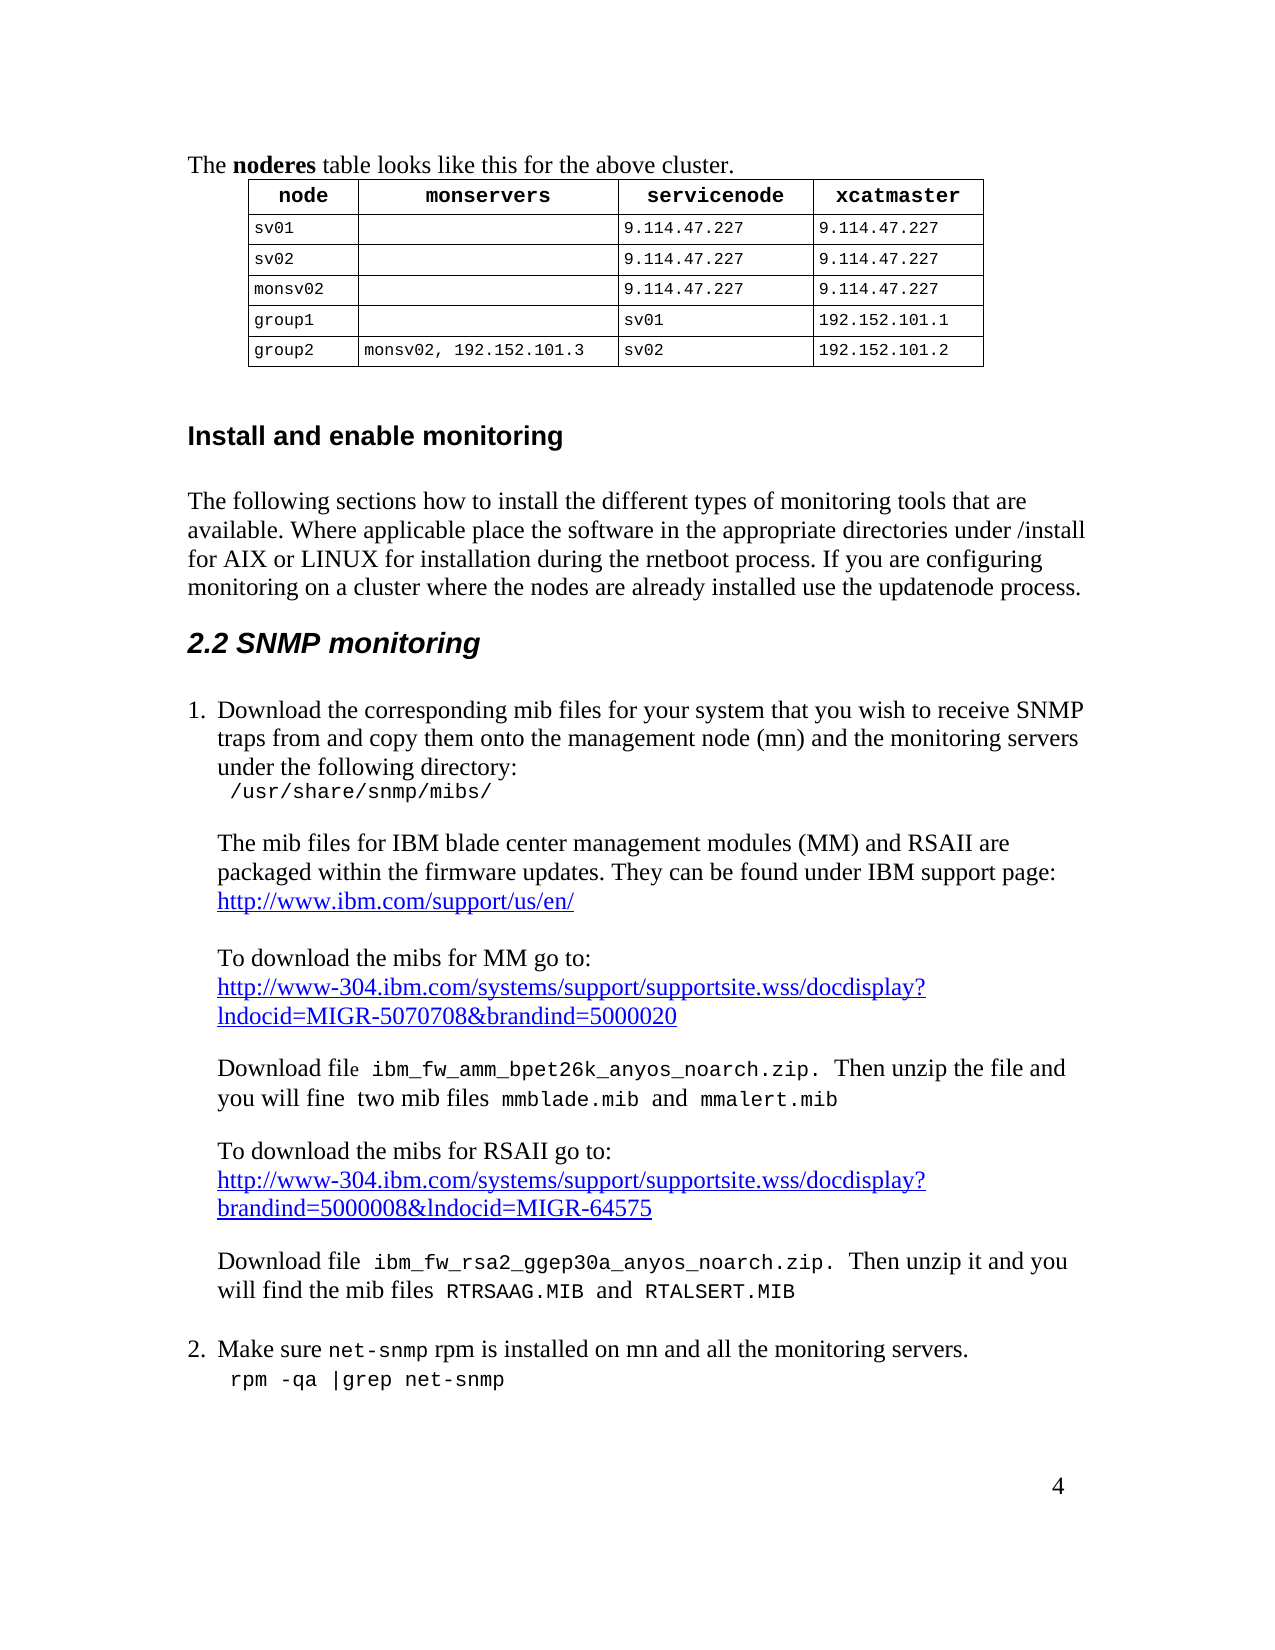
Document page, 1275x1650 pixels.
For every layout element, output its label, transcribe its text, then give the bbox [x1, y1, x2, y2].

table_cell sv02 [249, 245, 358, 275]
table_cell group2 [249, 337, 358, 366]
table_cell 9.114.47.227 [814, 215, 983, 244]
table_cell sv01 [619, 306, 813, 336]
table_cell group1 [249, 306, 358, 336]
subtitle Install and enable monitoring [187, 420, 1087, 451]
table_cell [359, 276, 618, 305]
table_header xcatmaster [814, 180, 983, 214]
text The following sections how to install the different types of monitoring tools that are available. Where applicable place the software in the appropriate directories under /install for AIX or LINUX for installation during the rnetboot process. If you are configuring monitoring on a cluster where the nodes are already installed use the updatenode process. [187, 486, 1087, 601]
table_cell 192.152.101.1 [814, 306, 983, 336]
table_cell 192.152.101.2 [814, 337, 983, 366]
table_cell 9.114.47.227 [619, 245, 813, 275]
table_cell sv01 [249, 215, 358, 244]
list Download the corresponding mib files for your system that you wish to receive SNMP traps from and copy them onto the management node (mn) and the monitoring servers under the following directory: /usr/share/snmp/mibs/ The mib files for IBM blade center management modules (MM) and RSAII are packaged within the firmware updates. They can be found under IBM support page: http://www.ibm.com/support/us/en/ To download the mibs for MM go to: http://www-304.ibm.com/systems/support/supportsite.wss/docdisplay?lndocid=MIGR-5070708&brandind=5000020 Download file ibm_fw_amm_bpet26k_anyos_noarch.zip. Then unzip the file and you will fine two mib files mmblade.mib and mmalert.mib To download the mibs for RSAII go to: http://www-304.ibm.com/systems/support/supportsite.wss/docdisplay?brandind=5000008&lndocid=MIGR-64575 Download file ibm_fw_rsa2_ggep30a_anyos_noarch.zip. Then unzip it and you will find the mib files RTRSAAG.MIB and RTALSERT.MIB [187, 695, 1087, 1334]
table_cell [359, 245, 618, 275]
list Make sure net-snmp rpm is installed on mn and all the monitoring servers. rpm -qa |grep net-snmp [187, 1334, 1087, 1422]
table_header monservers [359, 180, 618, 214]
table_cell monsv02 [249, 276, 358, 305]
table_header servicenode [619, 180, 813, 214]
table_cell 9.114.47.227 [814, 245, 983, 275]
table_cell [359, 306, 618, 336]
table_cell [359, 215, 618, 244]
table_cell monsv02, 192.152.101.3 [359, 337, 618, 366]
table_cell 9.114.47.227 [619, 215, 813, 244]
text The noderes table looks like this for the above cluster. [187, 150, 1087, 179]
table_cell sv02 [619, 337, 813, 366]
table_cell 9.114.47.227 [619, 276, 813, 305]
table_cell 9.114.47.227 [814, 276, 983, 305]
subtitle 2.2 SNMP monitoring [187, 626, 1087, 660]
table_header node [249, 180, 358, 214]
